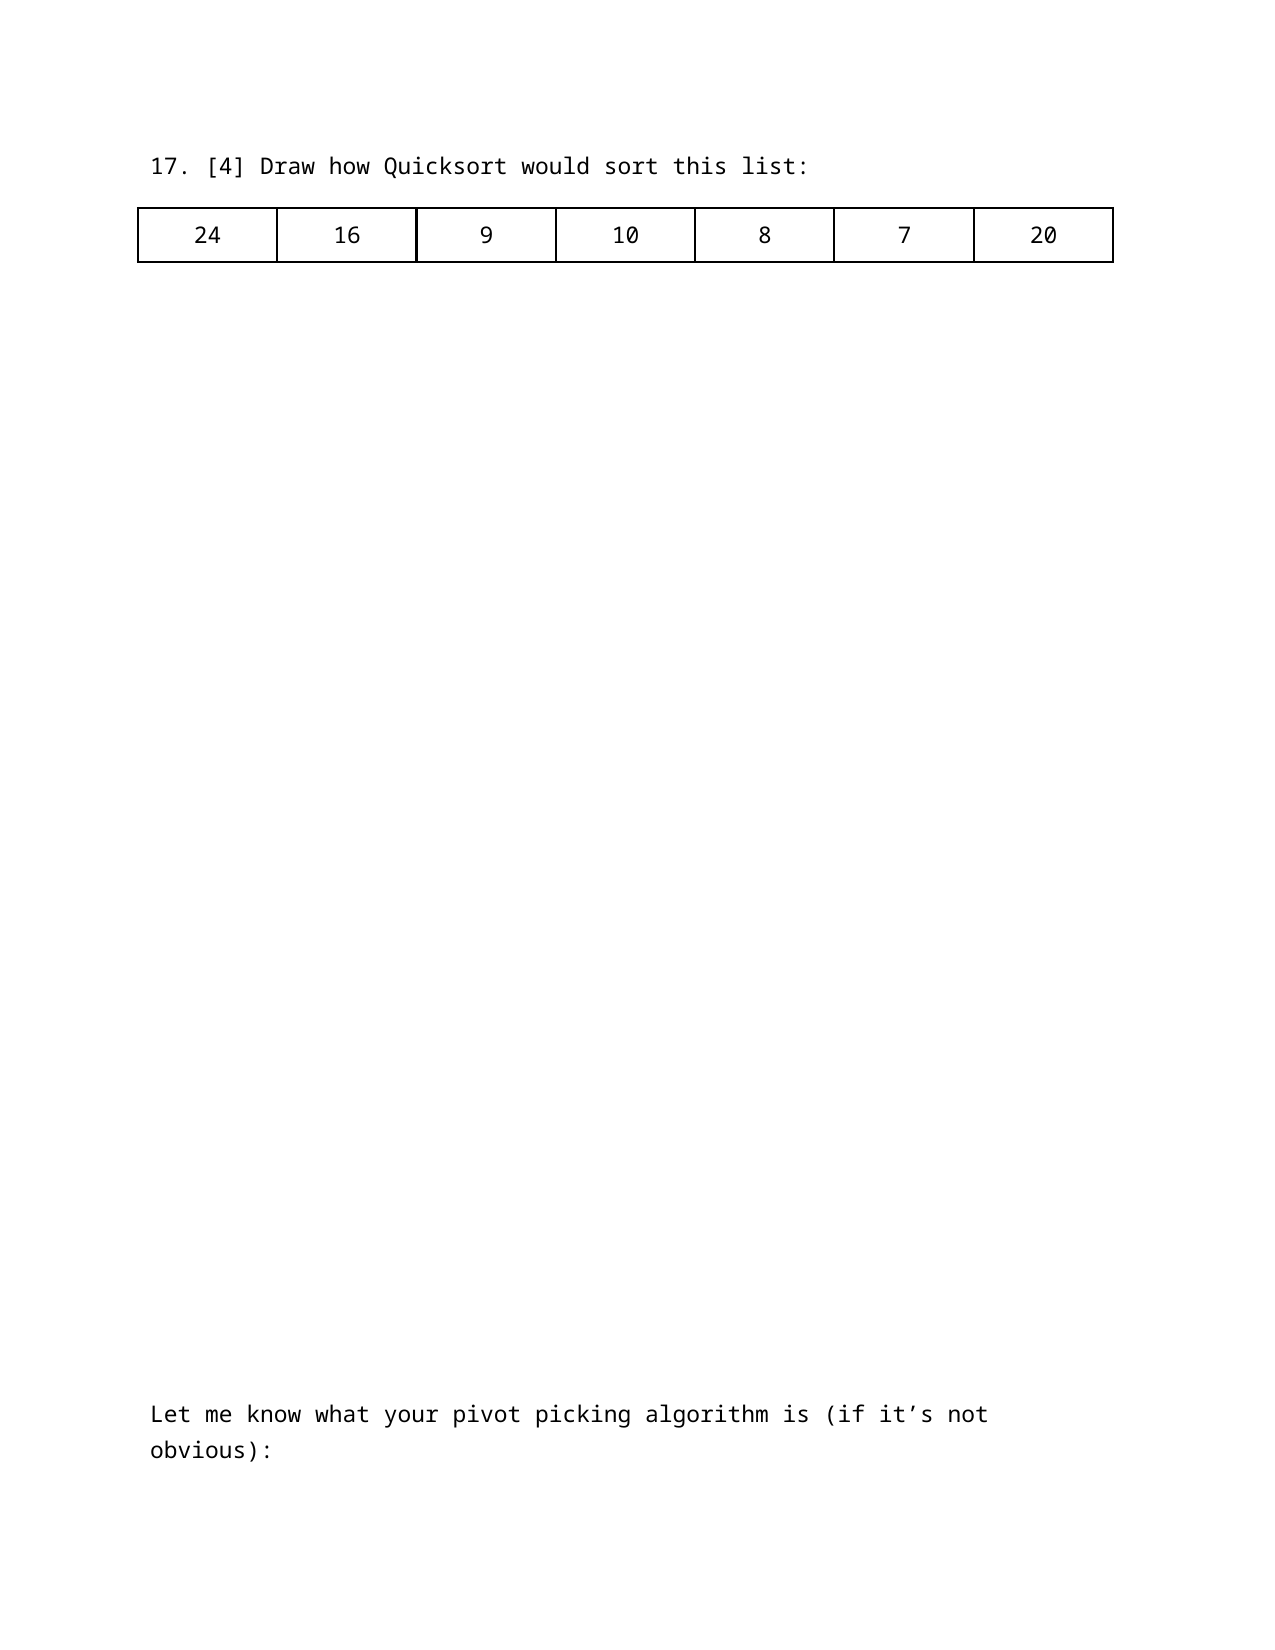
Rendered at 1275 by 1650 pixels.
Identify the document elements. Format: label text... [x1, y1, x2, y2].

text 17. [4] Draw how Quicksort would sort this list: [150, 150, 1125, 181]
table_header 10 [557, 209, 694, 261]
table_header 24 [139, 209, 276, 261]
table_header 16 [278, 209, 415, 261]
text Let me know what your pivot picking algorithm is (if it’s not obvious): [150, 1398, 1125, 1466]
table_header 8 [696, 209, 833, 261]
table_header 20 [975, 209, 1112, 261]
table_header 9 [418, 209, 555, 261]
table_header 7 [835, 209, 973, 261]
